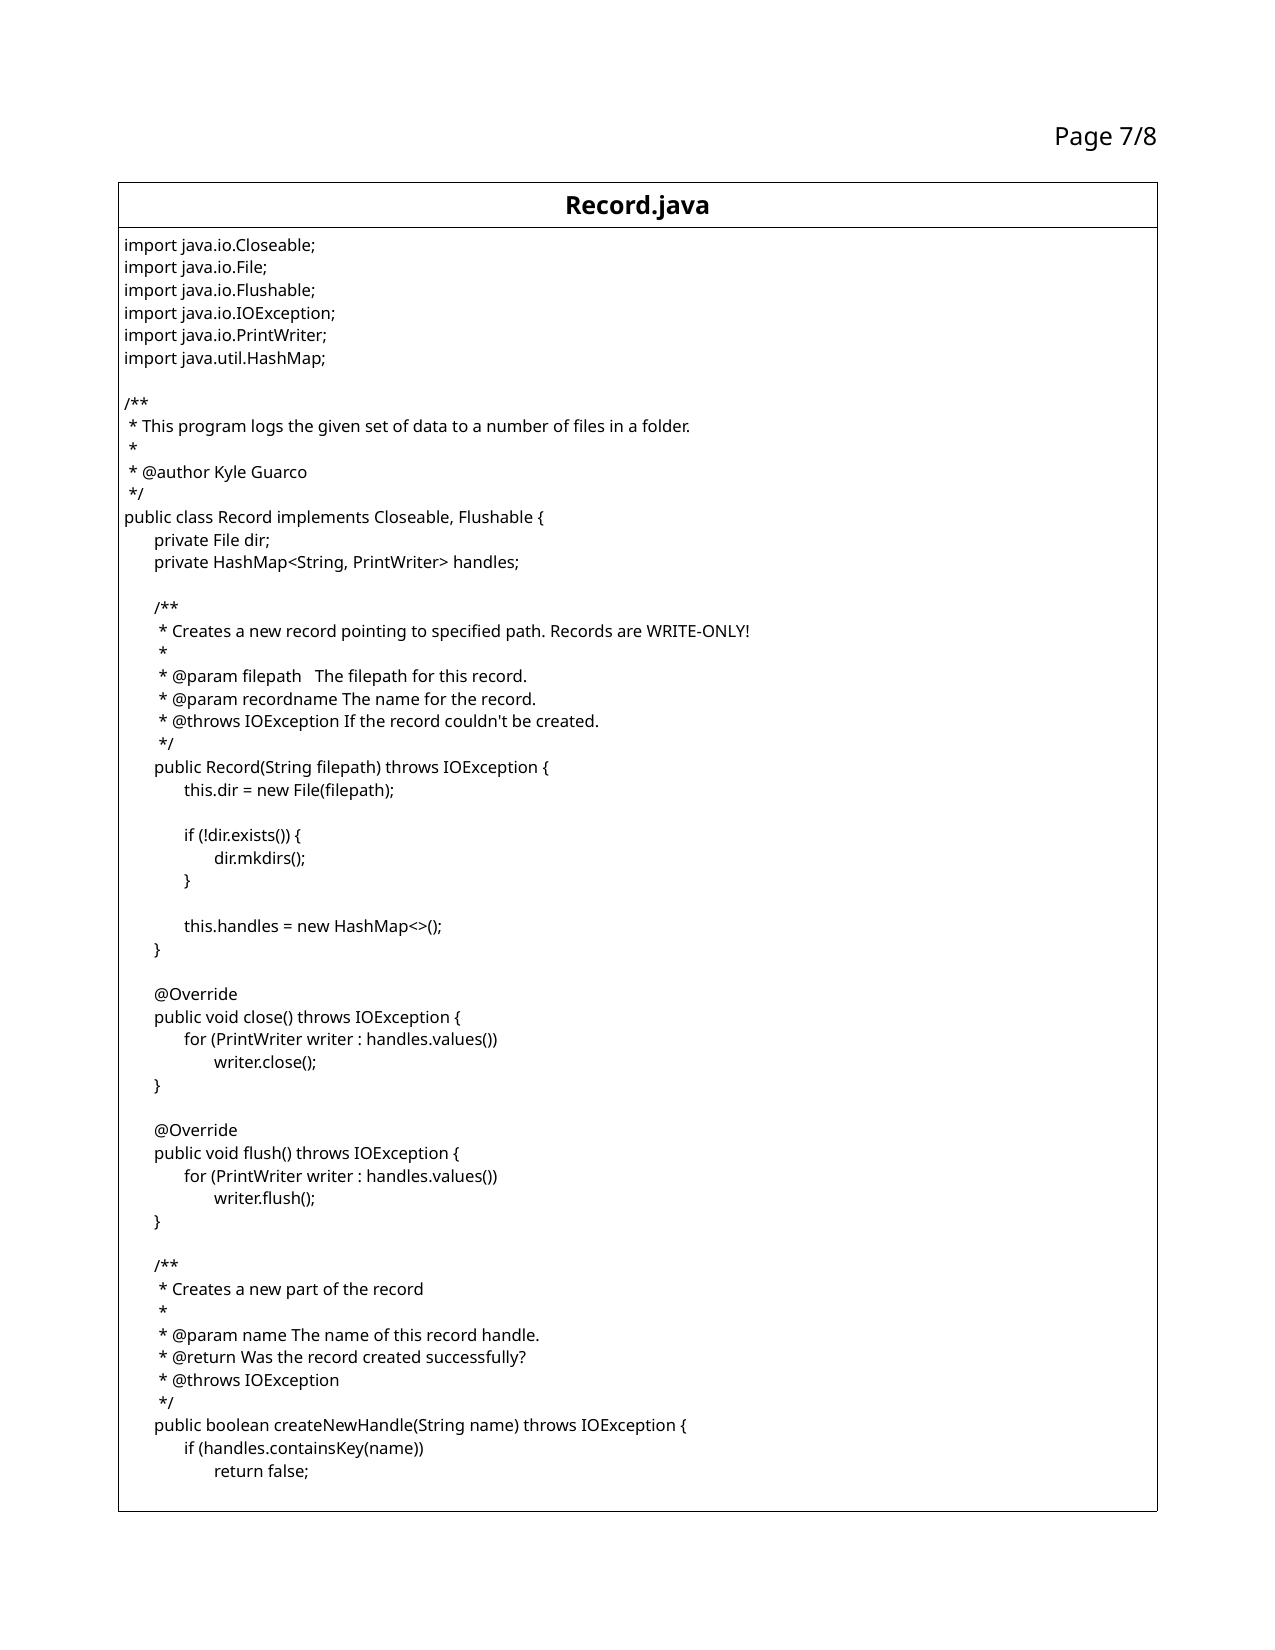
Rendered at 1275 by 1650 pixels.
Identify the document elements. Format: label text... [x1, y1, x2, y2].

table_cell import java.io.Closeable; import java.io.File; import java.io.Flushable; import java.io.IOException; import java.io.PrintWriter; import java.util.HashMap; /** * This program logs the given set of data to a number of files in a folder. * * @author Kyle Guarco */ public class Record implements Closeable, Flushable { private File dir; private HashMap<String, PrintWriter> handles; /** * Creates a new record pointing to specified path. Records are WRITE-ONLY! * * @param filepath The filepath for this record. * @param recordname The name for the record. * @throws IOException If the record couldn't be created. */ public Record(String filepath) throws IOException { this.dir = new File(filepath); if (!dir.exists()) { dir.mkdirs(); } this.handles = new HashMap<>(); } @Override public void close() throws IOException { for (PrintWriter writer : handles.values()) writer.close(); } @Override public void flush() throws IOException { for (PrintWriter writer : handles.values()) writer.flush(); } /** * Creates a new part of the record * * @param name The name of this record handle. * @return Was the record created successfully? * @throws IOException */ public boolean createNewHandle(String name) throws IOException { if (handles.containsKey(name)) return false; [119, 228, 1157, 1511]
table_header Record.java [119, 183, 1157, 227]
